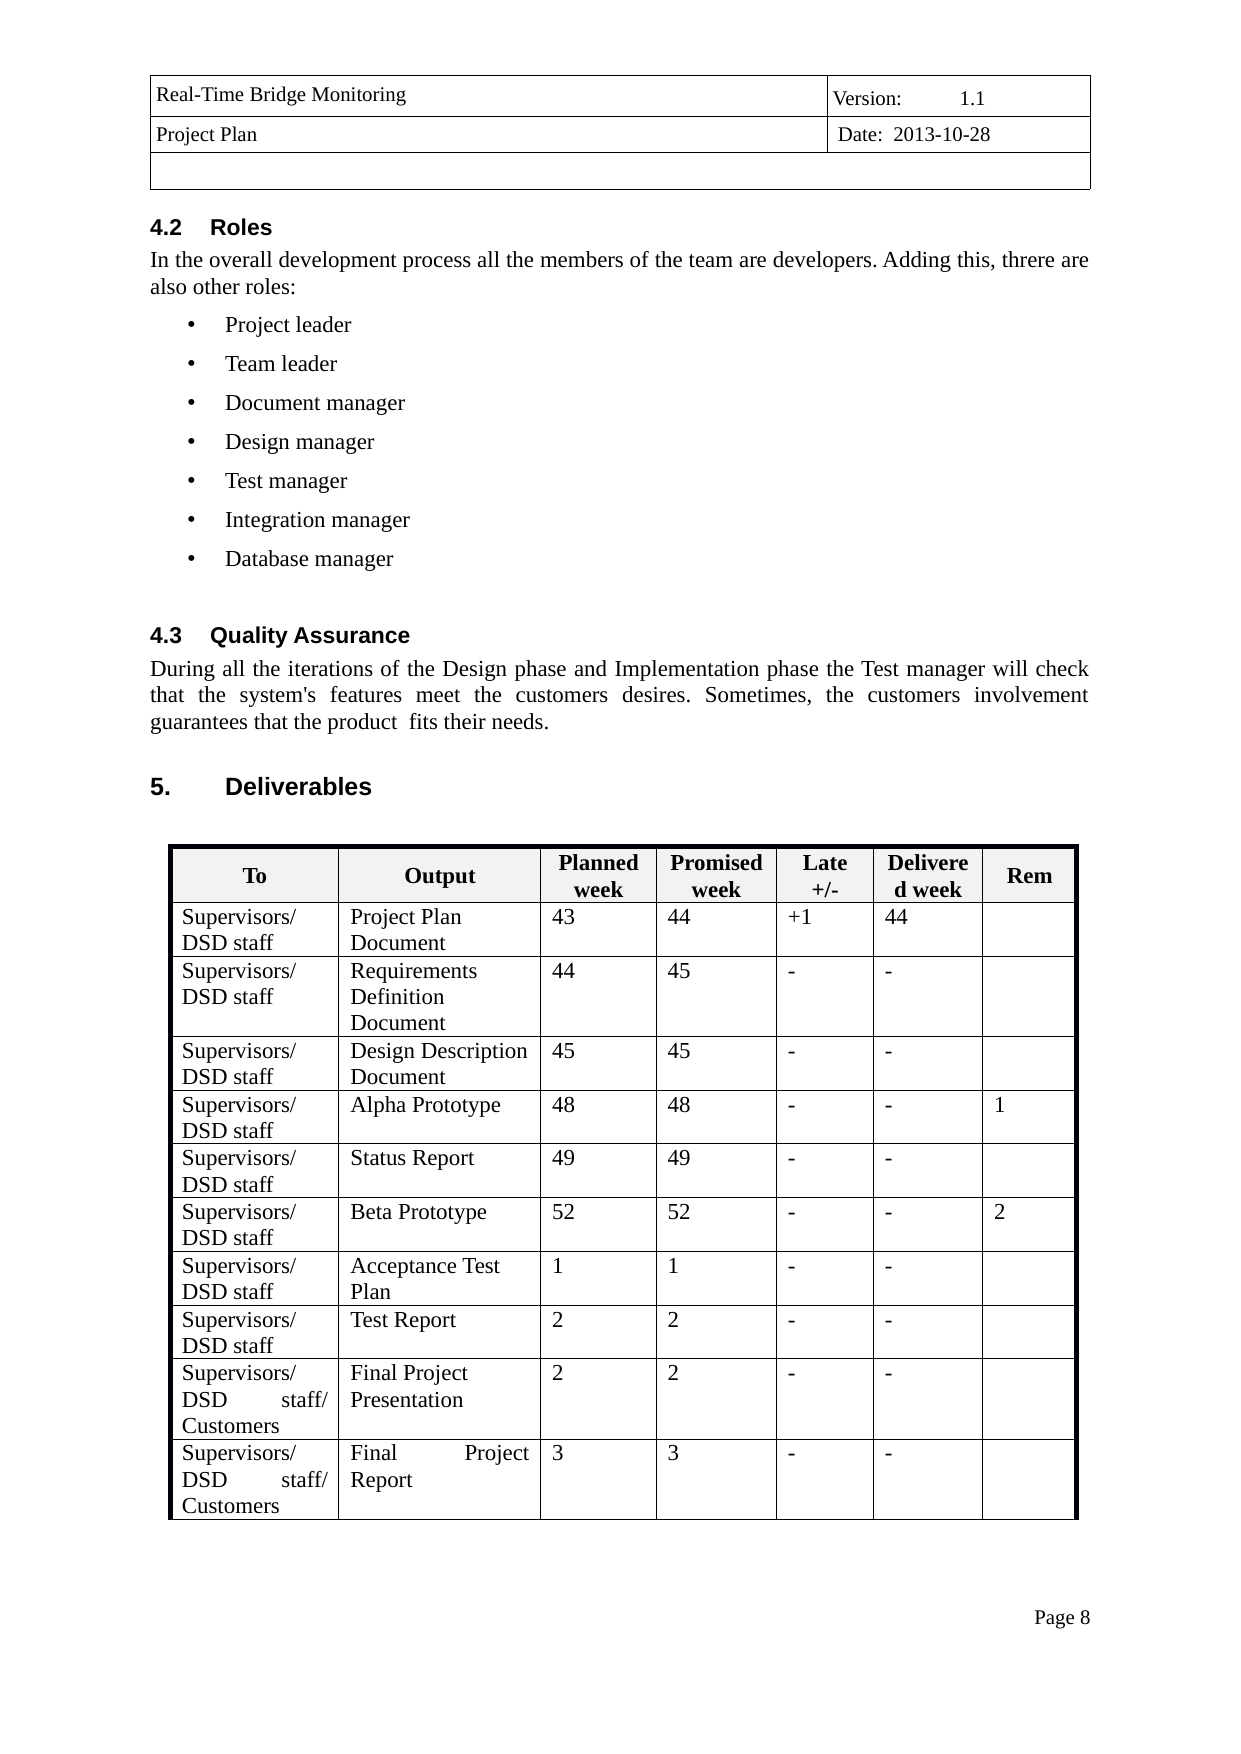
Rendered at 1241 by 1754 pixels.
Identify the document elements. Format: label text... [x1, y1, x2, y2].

subtitle Deliverables [150, 772, 1090, 800]
table_cell Supervisors/ DSD staff [173, 1252, 338, 1304]
list Integration manager [187, 506, 1090, 532]
table_cell Beta Prototype [339, 1198, 540, 1251]
table_header Output [339, 849, 540, 902]
list Document manager [187, 389, 1090, 416]
table_cell - [874, 1198, 982, 1251]
table_cell 52 [541, 1198, 656, 1251]
table_cell - [777, 1144, 873, 1197]
table_cell Status Report [339, 1144, 540, 1197]
table_cell 3 [541, 1440, 656, 1518]
table_cell 52 [657, 1198, 776, 1251]
subtitle Roles [150, 214, 1090, 240]
table_cell Requirements Definition Document [339, 957, 540, 1036]
table_cell 48 [657, 1091, 776, 1143]
table_cell 49 [657, 1144, 776, 1197]
table_cell Supervisors/ DSD staff [173, 903, 338, 956]
table_cell - [874, 1037, 982, 1089]
table_cell 45 [657, 957, 776, 1036]
list Project leader [187, 312, 1090, 338]
table_cell 2 [541, 1359, 656, 1438]
table_cell [983, 1037, 1074, 1089]
table_cell 1 [983, 1091, 1074, 1143]
table_cell 45 [541, 1037, 656, 1089]
list Test manager [187, 467, 1090, 493]
table_cell - [874, 1440, 982, 1518]
list Team leader [187, 350, 1090, 377]
table_cell Test Report [339, 1306, 540, 1358]
table_cell Acceptance Test Plan [339, 1252, 540, 1304]
table_cell - [874, 1252, 982, 1304]
table_cell 43 [541, 903, 656, 956]
table_cell [983, 1252, 1074, 1304]
table_cell 45 [657, 1037, 776, 1089]
table_cell [983, 1359, 1074, 1438]
table_cell Supervisors/ DSD staff [173, 1091, 338, 1143]
table_cell - [777, 1091, 873, 1143]
table_cell - [874, 1091, 982, 1143]
table_cell [983, 1306, 1074, 1358]
table_cell - [777, 1440, 873, 1518]
text During all the iterations of the Design phase and Implementation phase the Test manager will check that the system's features meet the customers desires. Sometimes, the customers involvement guarantees that the product fits their needs. [150, 655, 1090, 734]
table_cell 2 [983, 1198, 1074, 1251]
table_cell Final Project Presentation [339, 1359, 540, 1438]
text In the overall development process all the members of the team are developers. Adding this, threre are also other roles: [150, 246, 1090, 299]
table_header Planned week [541, 849, 656, 902]
table_cell Design Description Document [339, 1037, 540, 1089]
table_cell Final Project Report [339, 1440, 540, 1518]
table_cell [983, 903, 1074, 956]
table_header To [173, 849, 338, 902]
table_cell Supervisors/ DSD staff [173, 1198, 338, 1251]
table_cell [983, 1144, 1074, 1197]
table_cell 1 [541, 1252, 656, 1304]
list Database manager [187, 545, 1090, 571]
table_cell - [777, 1306, 873, 1358]
table_cell 1 [657, 1252, 776, 1304]
table_cell 2 [657, 1306, 776, 1358]
subtitle Quality Assurance [150, 622, 1090, 649]
table_cell 3 [657, 1440, 776, 1518]
table_cell 44 [874, 903, 982, 956]
table_cell 2 [657, 1359, 776, 1438]
table_cell - [777, 957, 873, 1036]
table_cell Supervisors/ DSD staff [173, 1144, 338, 1197]
table_cell Supervisors/ DSD staff/ Customers [173, 1440, 338, 1518]
table_cell Supervisors/ DSD staff/ Customers [173, 1359, 338, 1438]
table_cell - [874, 1306, 982, 1358]
table_header Delivered week [874, 849, 982, 902]
table_cell Alpha Prototype [339, 1091, 540, 1143]
table_cell 44 [541, 957, 656, 1036]
table_cell [983, 1440, 1074, 1518]
table_cell - [777, 1359, 873, 1438]
table_cell +1 [777, 903, 873, 956]
table_cell 48 [541, 1091, 656, 1143]
table_cell - [777, 1198, 873, 1251]
table_cell - [874, 1144, 982, 1197]
table_cell Supervisors/ DSD staff [173, 1306, 338, 1358]
table_cell [983, 957, 1074, 1036]
table_header Rem [983, 849, 1074, 902]
table_cell 44 [657, 903, 776, 956]
table_header Promised week [657, 849, 776, 902]
table_cell Supervisors/ DSD staff [173, 957, 338, 1036]
list Design manager [187, 428, 1090, 454]
table_cell 49 [541, 1144, 656, 1197]
table_cell - [777, 1252, 873, 1304]
table_cell - [874, 957, 982, 1036]
table_cell Project Plan Document [339, 903, 540, 956]
table_cell - [777, 1037, 873, 1089]
table_header Late +/- [777, 849, 873, 902]
table_cell 2 [541, 1306, 656, 1358]
table_cell Supervisors/ DSD staff [173, 1037, 338, 1089]
table_cell - [874, 1359, 982, 1438]
